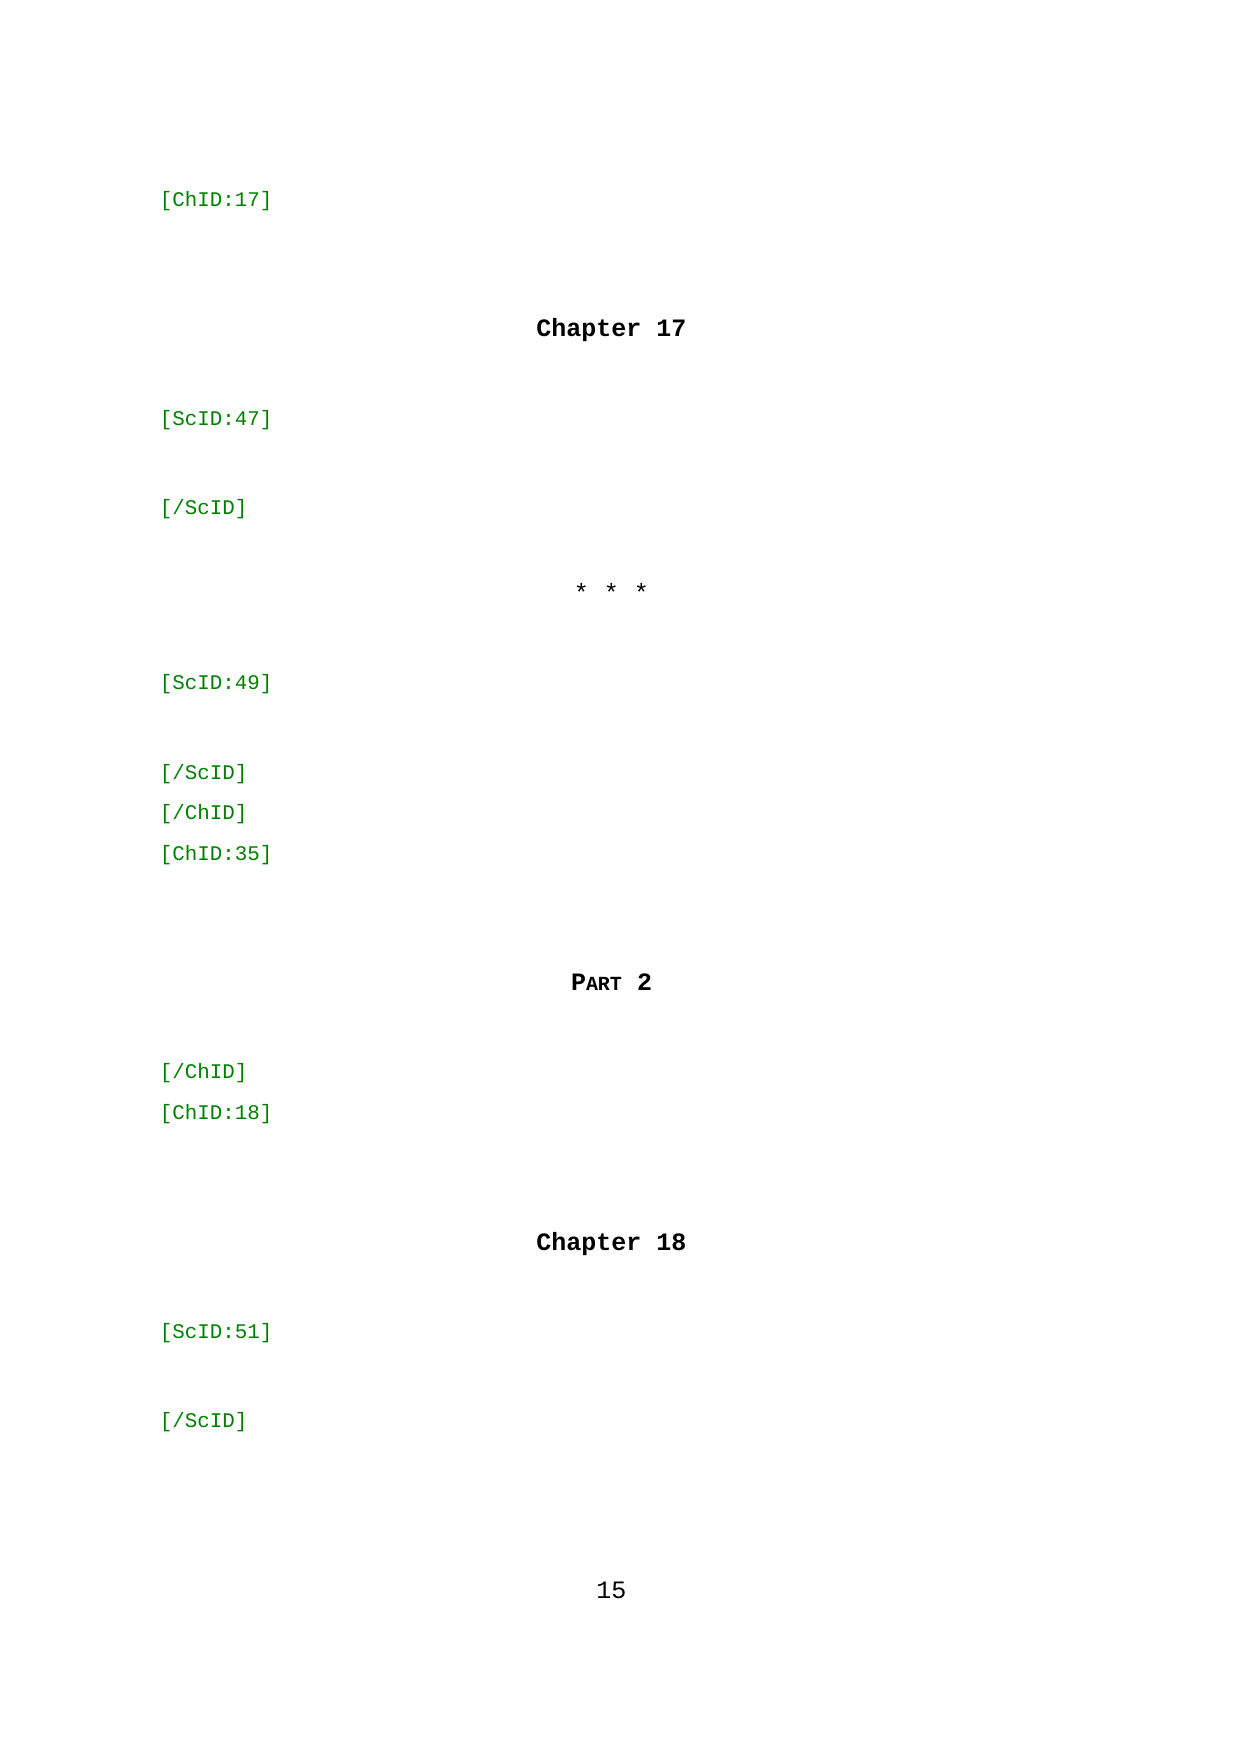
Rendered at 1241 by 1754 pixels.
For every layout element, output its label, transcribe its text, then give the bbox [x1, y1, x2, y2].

subtitle Chapter 18 [159, 1229, 1063, 1257]
text [/ScID] [159, 1410, 1063, 1434]
text [/ChID] [159, 1062, 1063, 1085]
text [ChID:17] [159, 189, 1063, 213]
text [ScID:51] [159, 1321, 1063, 1344]
text [ScID:49] [159, 672, 1063, 696]
text [/ChID] [159, 802, 1063, 826]
subtitle Chapter 17 [159, 316, 1063, 344]
text [/ScID] [159, 762, 1063, 785]
text [ChID:18] [159, 1102, 1063, 1126]
subtitle * * * [159, 581, 1063, 609]
text [/ScID] [159, 497, 1063, 521]
text [ChID:35] [159, 843, 1063, 867]
subtitle Part 2 [159, 970, 1063, 998]
text [ScID:47] [159, 408, 1063, 431]
